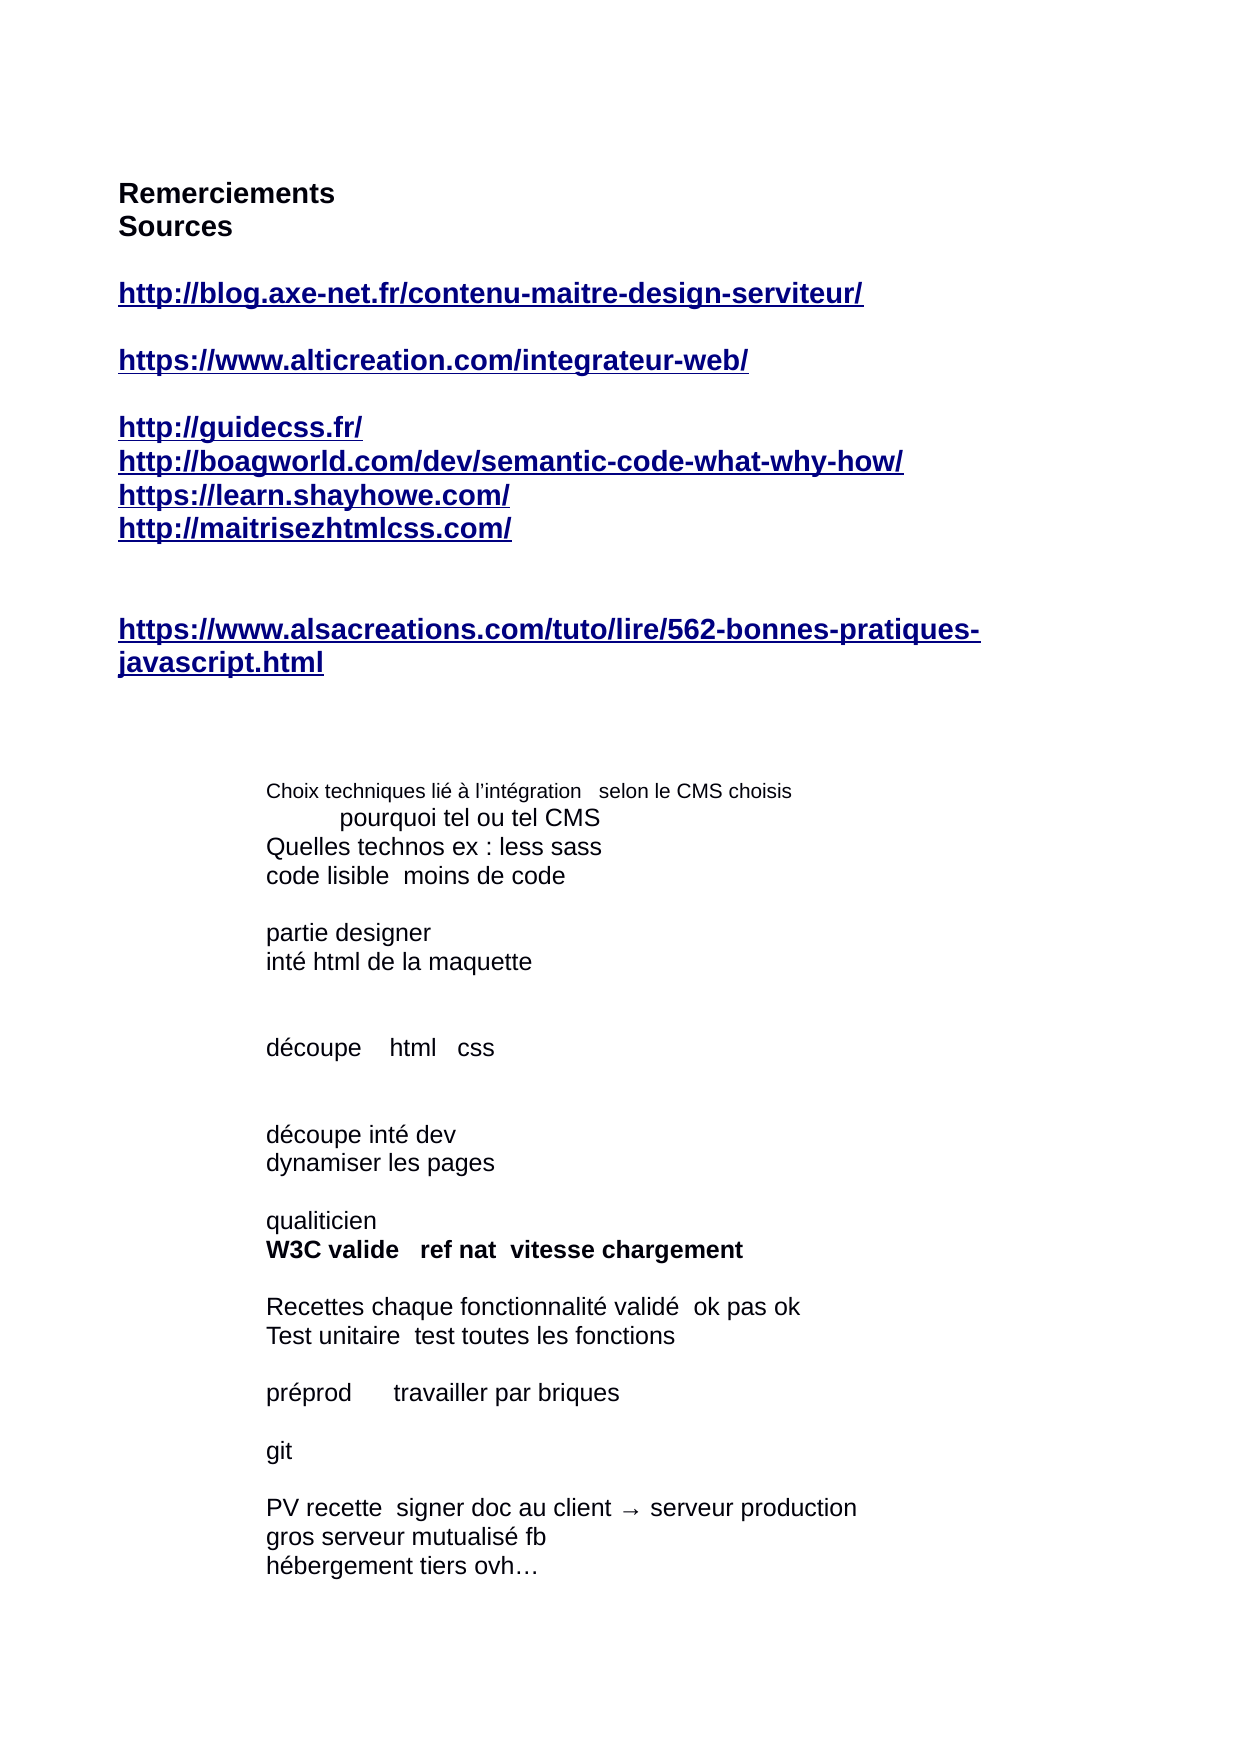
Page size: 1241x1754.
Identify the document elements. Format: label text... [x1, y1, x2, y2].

text découpe html css [266, 1033, 1122, 1062]
text Recettes chaque fonctionnalité validé ok pas ok [266, 1292, 1122, 1321]
text W3C valide ref nat vitesse chargement [266, 1234, 1122, 1263]
text gros serveur mutualisé fb [266, 1522, 1122, 1551]
text http://guidecss.fr/ [118, 410, 1122, 444]
text Test unitaire test toutes les fonctions [266, 1321, 1122, 1349]
text partie designer [266, 918, 1122, 947]
text git [266, 1436, 1122, 1464]
text qualiticien [266, 1206, 1122, 1234]
text Quelles technos ex : less sass [266, 832, 1122, 861]
text Remerciements [118, 176, 1122, 209]
text http://blog.axe-net.fr/contenu-maitre-design-serviteur/ [118, 276, 1122, 310]
text PV recette signer doc au client → serveur production [266, 1493, 1122, 1522]
text Choix techniques lié à l’intégration selon le CMS choisis [266, 779, 1122, 803]
text code lisible moins de code [266, 861, 1122, 889]
text https://www.alticreation.com/integrateur-web/ [118, 343, 1122, 377]
text dynamiser les pages [266, 1148, 1122, 1177]
text Sources [118, 209, 1122, 243]
text https://learn.shayhowe.com/ [118, 477, 1122, 511]
text pourquoi tel ou tel CMS [266, 803, 1122, 832]
text hébergement tiers ovh… [266, 1551, 1122, 1579]
text préprod travailler par briques [266, 1378, 1122, 1407]
text inté html de la maquette [266, 947, 1122, 976]
text http://boagworld.com/dev/semantic-code-what-why-how/ [118, 444, 1122, 477]
text https://www.alsacreations.com/tuto/lire/562-bonnes-pratiques-javascript.html [118, 612, 1122, 679]
text http://maitrisezhtmlcss.com/ [118, 511, 1122, 544]
text découpe inté dev [266, 1119, 1122, 1148]
